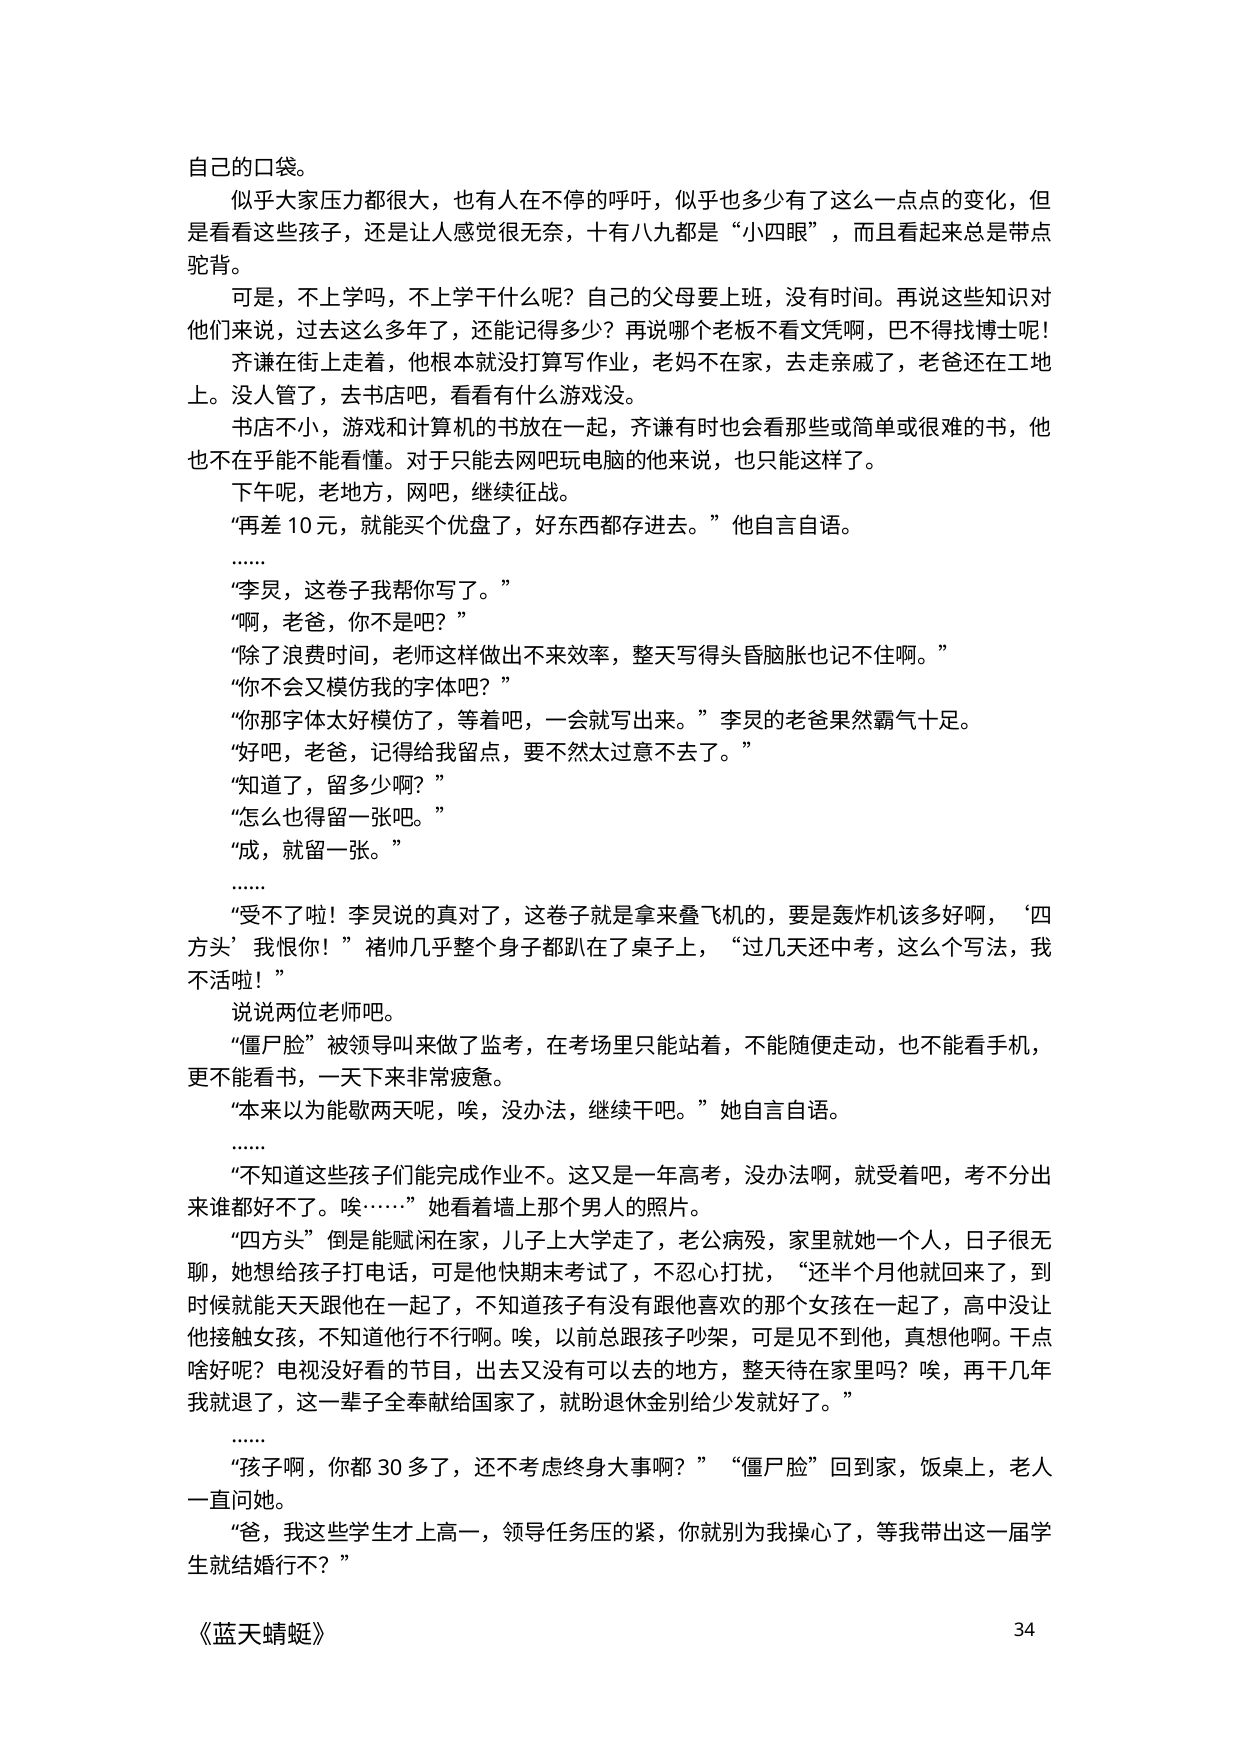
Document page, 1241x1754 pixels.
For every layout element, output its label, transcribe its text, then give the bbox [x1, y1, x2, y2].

text …… [187, 540, 1053, 572]
text “僵尸脸”被领导叫来做了监考，在考场里只能站着，不能随便走动，也不能看手机，更不能看书，一天下来非常疲惫。 [187, 1027, 1053, 1092]
text 6月初的城市，还不算炎热，很多人都会趁着这春意阑珊的时候出来游玩，三四岁的小孩，七八十的老人，还有年轻的情侣。公园里倒是很热闹，只是，几乎没有中学生的影子，很多学校都很重视放假的时间，毕竟竞争还是太激烈了。虽然近几年，孩子越来越少，有很多大学都招不满人，但是对于211、985这样的重点大学，还是会很吸引人；对于偏远地区的孩子来说，上大学是他们唯一的出路，也是他们在社会向上流动的唯一通道，可是，他们却没有这些孩子良好的学习环境，还有一部分人把那些应该用在孩子身上的钱塞进了自己的口袋。 [187, 150, 1053, 182]
text “除了浪费时间，老师这样做出不来效率，整天写得头昏脑胀也记不住啊。” [187, 637, 1053, 670]
text “怎么也得留一张吧。” [187, 800, 1053, 832]
text 可是，不上学吗，不上学干什么呢？自己的父母要上班，没有时间。再说这些知识对他们来说，过去这么多年了，还能记得多少？再说哪个老板不看文凭啊，巴不得找博士呢！ [187, 280, 1053, 345]
text “你不会又模仿我的字体吧？” [187, 670, 1053, 702]
text 似乎大家压力都很大，也有人在不停的呼吁，似乎也多少有了这么一点点的变化，但是看看这些孩子，还是让人感觉很无奈，十有八九都是“小四眼”，而且看起来总是带点驼背。 [187, 182, 1053, 280]
text “不知道这些孩子们能完成作业不。这又是一年高考，没办法啊，就受着吧，考不分出来谁都好不了。唉……”她看着墙上那个男人的照片。 [187, 1157, 1053, 1222]
text “李炅，这卷子我帮你写了。” [187, 572, 1053, 605]
text “本来以为能歇两天呢，唉，没办法，继续干吧。”她自言自语。 [187, 1092, 1053, 1125]
text 说说两位老师吧。 [187, 995, 1053, 1027]
text 书店不小，游戏和计算机的书放在一起，齐谦有时也会看那些或简单或很难的书，他也不在乎能不能看懂。对于只能去网吧玩电脑的他来说，也只能这样了。 [187, 410, 1053, 475]
text …… [187, 1125, 1053, 1157]
text 齐谦在街上走着，他根本就没打算写作业，老妈不在家，去走亲戚了，老爸还在工地上。没人管了，去书店吧，看看有什么游戏没。 [187, 345, 1053, 410]
text “啊，老爸，你不是吧？” [187, 605, 1053, 637]
text “知道了，留多少啊？” [187, 767, 1053, 800]
text “受不了啦！李炅说的真对了，这卷子就是拿来叠飞机的，要是轰炸机该多好啊，‘四方头’我恨你！”褚帅几乎整个身子都趴在了桌子上，“过几天还中考，这么个写法，我不活啦！” [187, 897, 1053, 995]
text “成，就留一张。” [187, 832, 1053, 865]
text …… [187, 1417, 1053, 1450]
text “你那字体太好模仿了，等着吧，一会就写出来。”李炅的老爸果然霸气十足。 [187, 702, 1053, 735]
text “再差10元，就能买个优盘了，好东西都存进去。”他自言自语。 [187, 507, 1053, 540]
text “好吧，老爸，记得给我留点，要不然太过意不去了。” [187, 735, 1053, 767]
text …… [187, 865, 1053, 897]
text “孩子啊，你都30多了，还不考虑终身大事啊？”“僵尸脸”回到家，饭桌上，老人一直问她。 [187, 1450, 1053, 1515]
text 下午呢，老地方，网吧，继续征战。 [187, 475, 1053, 507]
text “四方头”倒是能赋闲在家，儿子上大学走了，老公病殁，家里就她一个人，日子很无聊，她想给孩子打电话，可是他快期末考试了，不忍心打扰，“还半个月他就回来了，到时候就能天天跟他在一起了，不知道孩子有没有跟他喜欢的那个女孩在一起了，高中没让他接触女孩，不知道他行不行啊。唉，以前总跟孩子吵架，可是见不到他，真想他啊。干点啥好呢？电视没好看的节目，出去又没有可以去的地方，整天待在家里吗？唉，再干几年我就退了，这一辈子全奉献给国家了，就盼退休金别给少发就好了。” [187, 1222, 1053, 1417]
text “爸，我这些学生才上高一，领导任务压的紧，你就别为我操心了，等我带出这一届学生就结婚行不？” [187, 1515, 1053, 1580]
